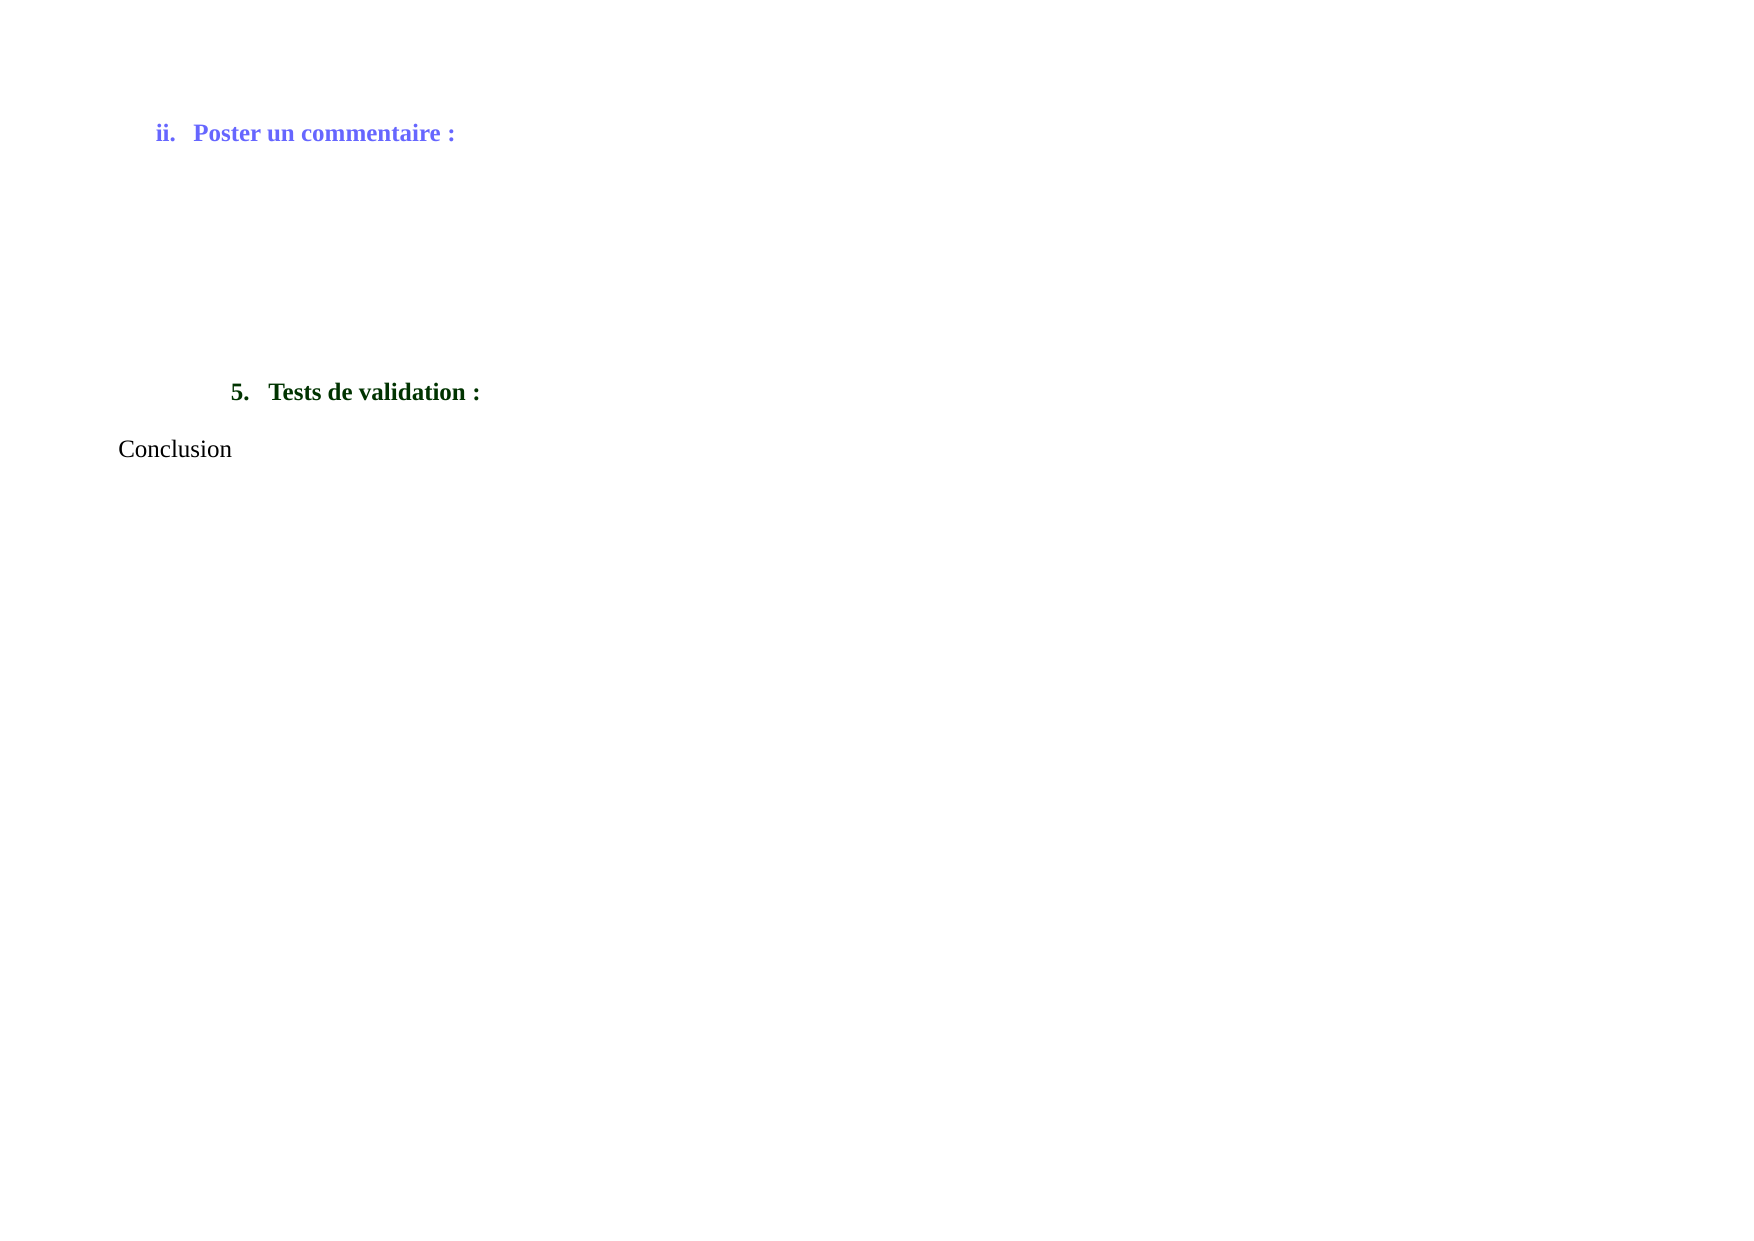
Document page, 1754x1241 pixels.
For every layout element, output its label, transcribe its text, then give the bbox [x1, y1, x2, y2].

list Tests de validation : [231, 377, 1636, 406]
text Conclusion [118, 434, 1636, 463]
list Poster un commentaire : [156, 118, 1636, 147]
